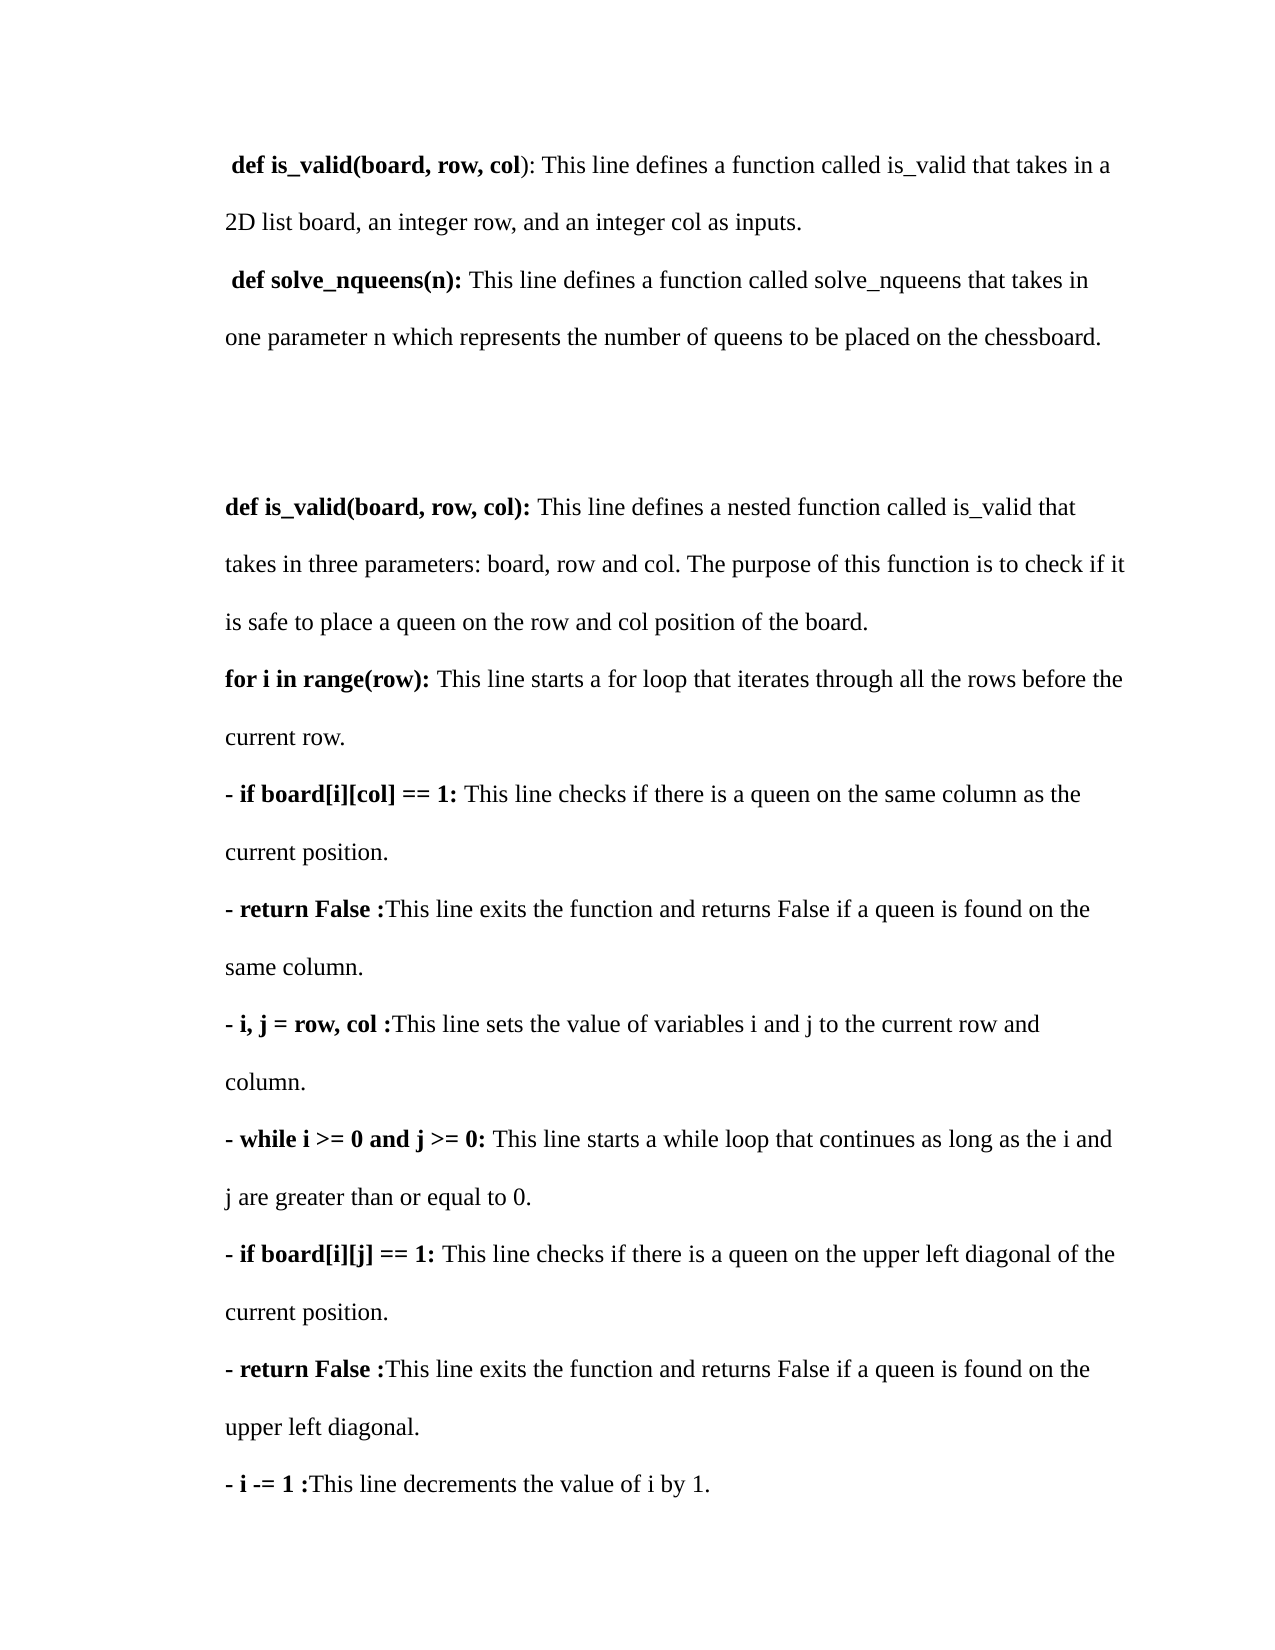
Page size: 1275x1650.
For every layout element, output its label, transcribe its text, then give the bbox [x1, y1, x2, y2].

text def is_valid(board, row, col): This line defines a function called is_valid that takes in a 2D list board, an integer row, and an integer col as inputs. [225, 150, 1125, 236]
text - i -= 1 :This line decrements the value of i by 1. [150, 1469, 1125, 1498]
text - while i >= 0 and j >= 0: This line starts a while loop that continues as long as the i and j are greater than or equal to 0. [225, 1124, 1125, 1211]
text - return False :This line exits the function and returns False if a queen is found on the upper left diagonal. [225, 1354, 1125, 1441]
text - if board[i][j] == 1: This line checks if there is a queen on the upper left diagonal of the current position. [225, 1239, 1125, 1326]
text def is_valid(board, row, col): This line defines a nested function called is_valid that takes in three parameters: board, row and col. The purpose of this function is to check if it is safe to place a queen on the row and col position of the board. [225, 492, 1125, 636]
text for i in range(row): This line starts a for loop that iterates through all the rows before the current row. [225, 664, 1125, 751]
text - if board[i][col] == 1: This line checks if there is a queen on the same column as the current position. [225, 779, 1125, 866]
text - i, j = row, col :This line sets the value of variables i and j to the current row and column. [225, 1009, 1125, 1096]
text def solve_nqueens(n): This line defines a function called solve_nqueens that takes in one parameter n which represents the number of queens to be placed on the chessboard. [225, 265, 1125, 351]
text - return False :This line exits the function and returns False if a queen is found on the same column. [225, 894, 1125, 981]
